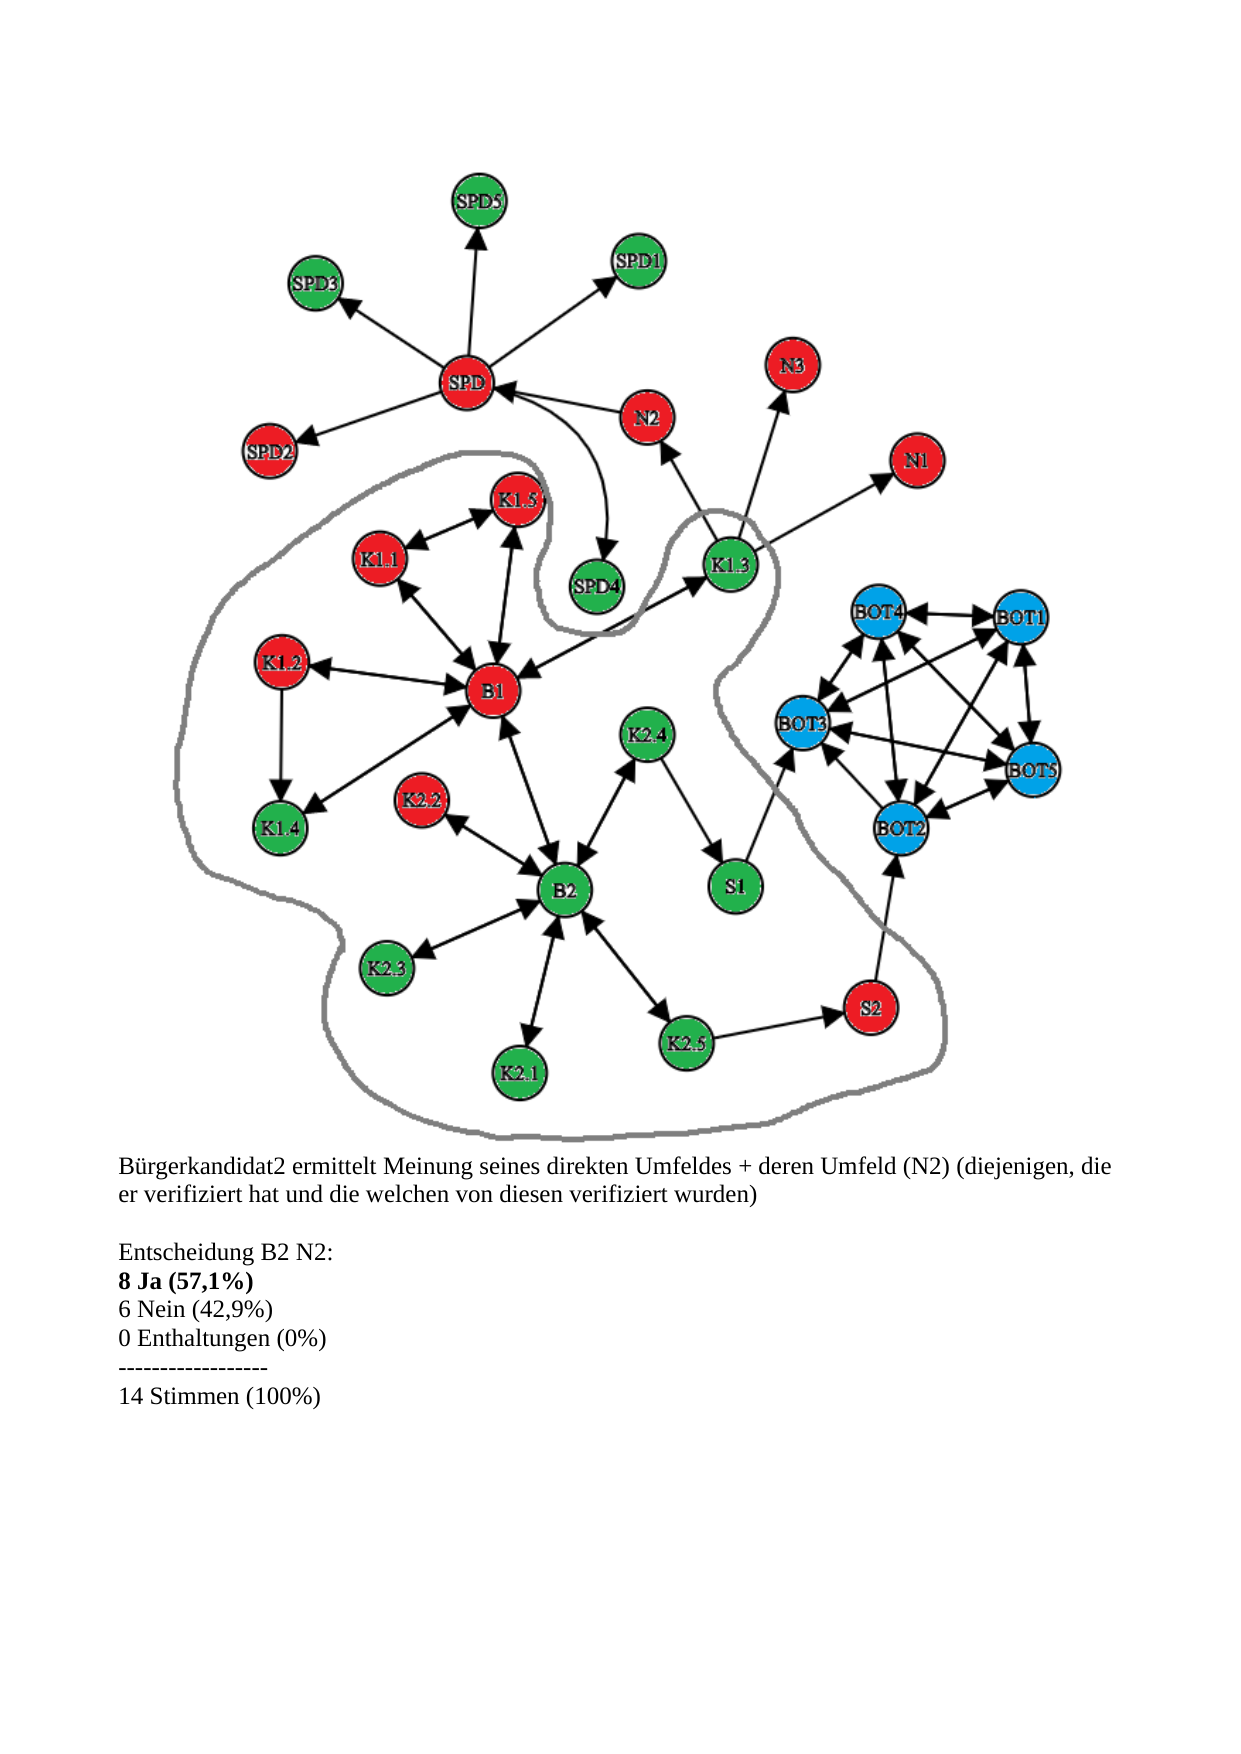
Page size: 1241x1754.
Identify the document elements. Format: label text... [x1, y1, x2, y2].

text ------------------ 14 Stimmen (100%) [118, 1352, 1122, 1409]
text 0 Enthaltungen (0%) [118, 1323, 1122, 1352]
text 6 Nein (42,9%) [118, 1294, 1122, 1323]
text 8 Ja (57,1%) [118, 1266, 1122, 1294]
text Bürgerkandidat2 ermittelt Meinung seines direkten Umfeldes + deren Umfeld (N2) (diejenigen, die er verifiziert hat und die welchen von diesen verifiziert wurden) [118, 1151, 1122, 1208]
text Entscheidung B2 N2: [118, 1237, 1122, 1266]
picture [118, 146, 1122, 1151]
